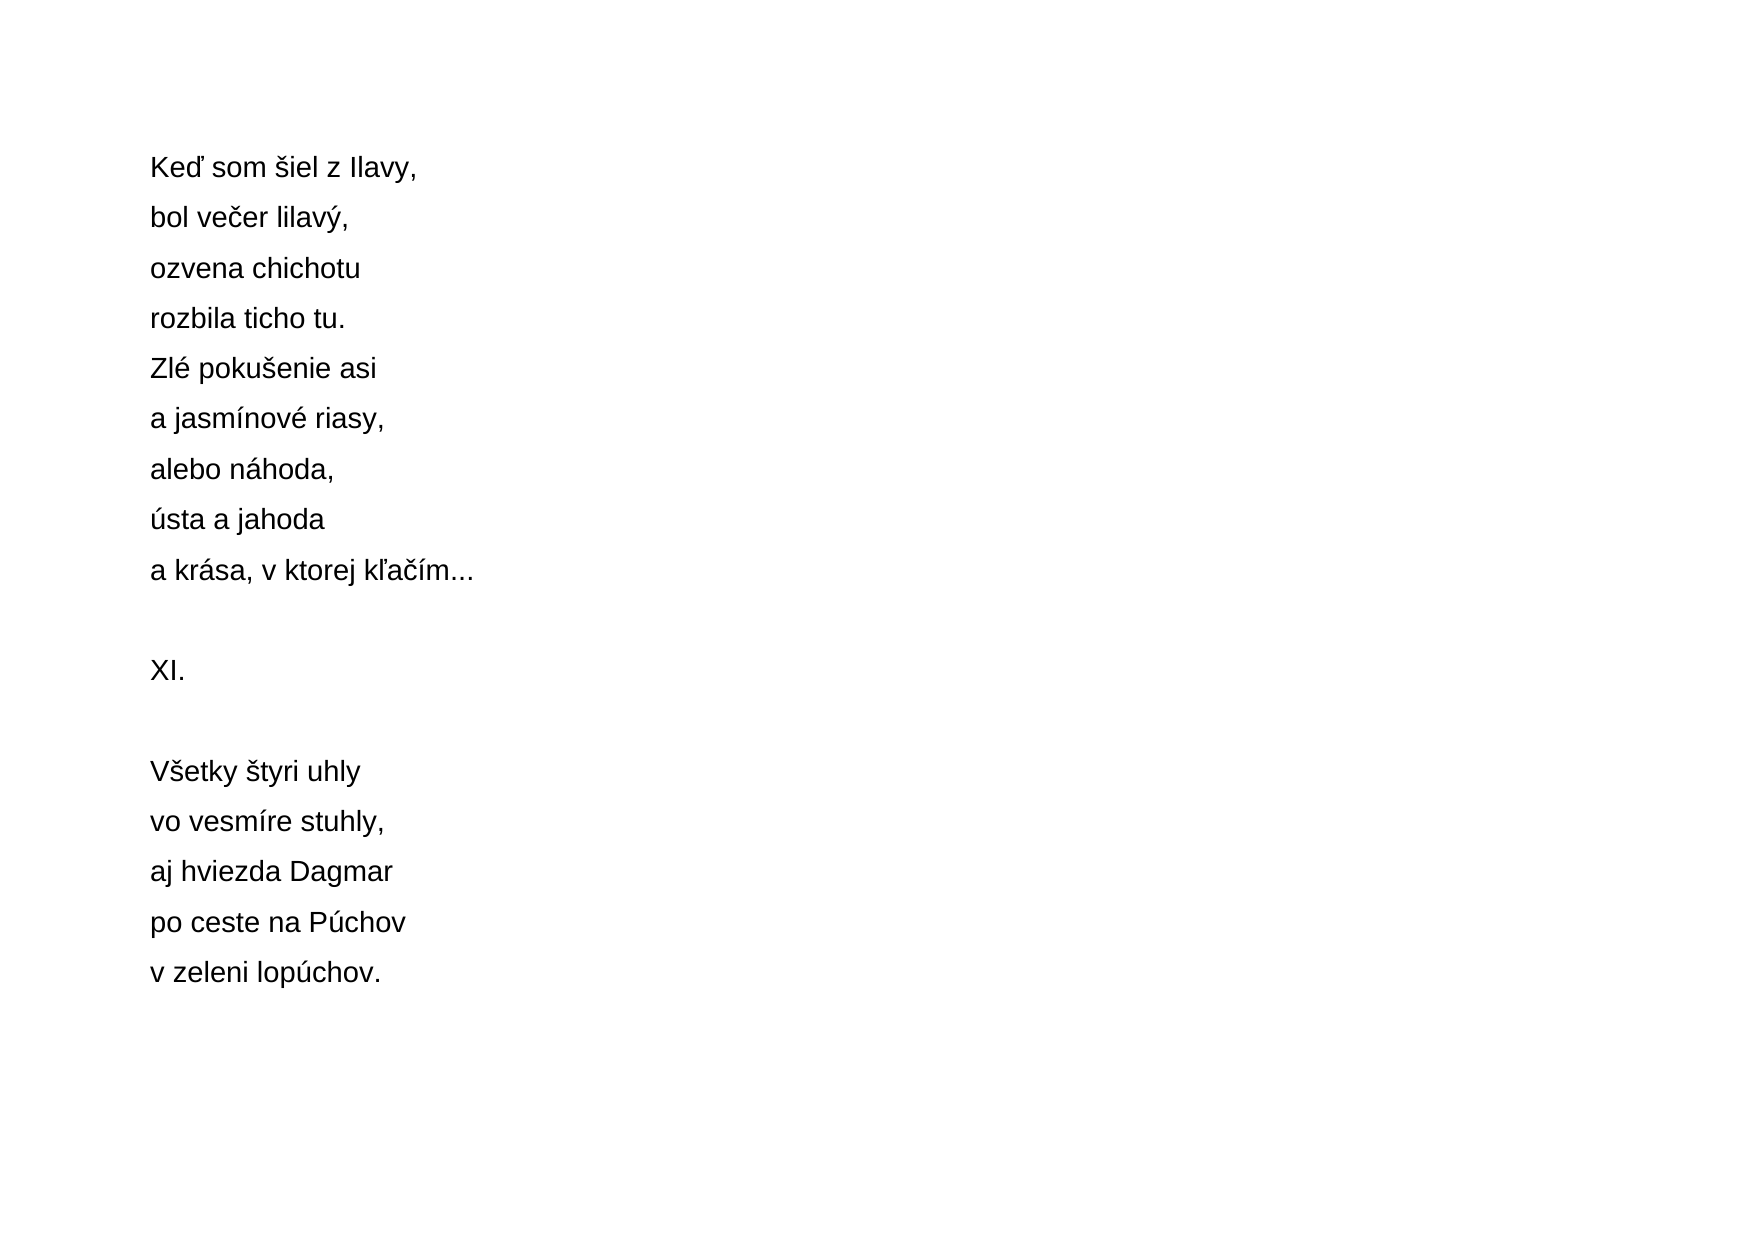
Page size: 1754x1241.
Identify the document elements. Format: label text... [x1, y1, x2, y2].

text Zlé pokušenie asi [150, 351, 1243, 385]
text po ceste na Púchov [150, 905, 1243, 938]
text Keď som šiel z Ilavy, [150, 150, 1243, 183]
text Všetky štyri uhly [150, 754, 1243, 787]
text XI. [150, 653, 1243, 687]
text ústa a jahoda [150, 502, 1243, 536]
text a jasmínové riasy, [150, 402, 1243, 435]
text ozvena chichotu [150, 251, 1243, 284]
text vo vesmíre stuhly, [150, 804, 1243, 838]
text v zeleni lopúchov. [150, 955, 1243, 988]
text a krása, v ktorej kľačím... [150, 552, 1243, 586]
text aj hviezda Dagmar [150, 854, 1243, 888]
text alebo náhoda, [150, 452, 1243, 485]
text bol večer lilavý, [150, 200, 1243, 234]
text rozbila ticho tu. [150, 301, 1243, 334]
